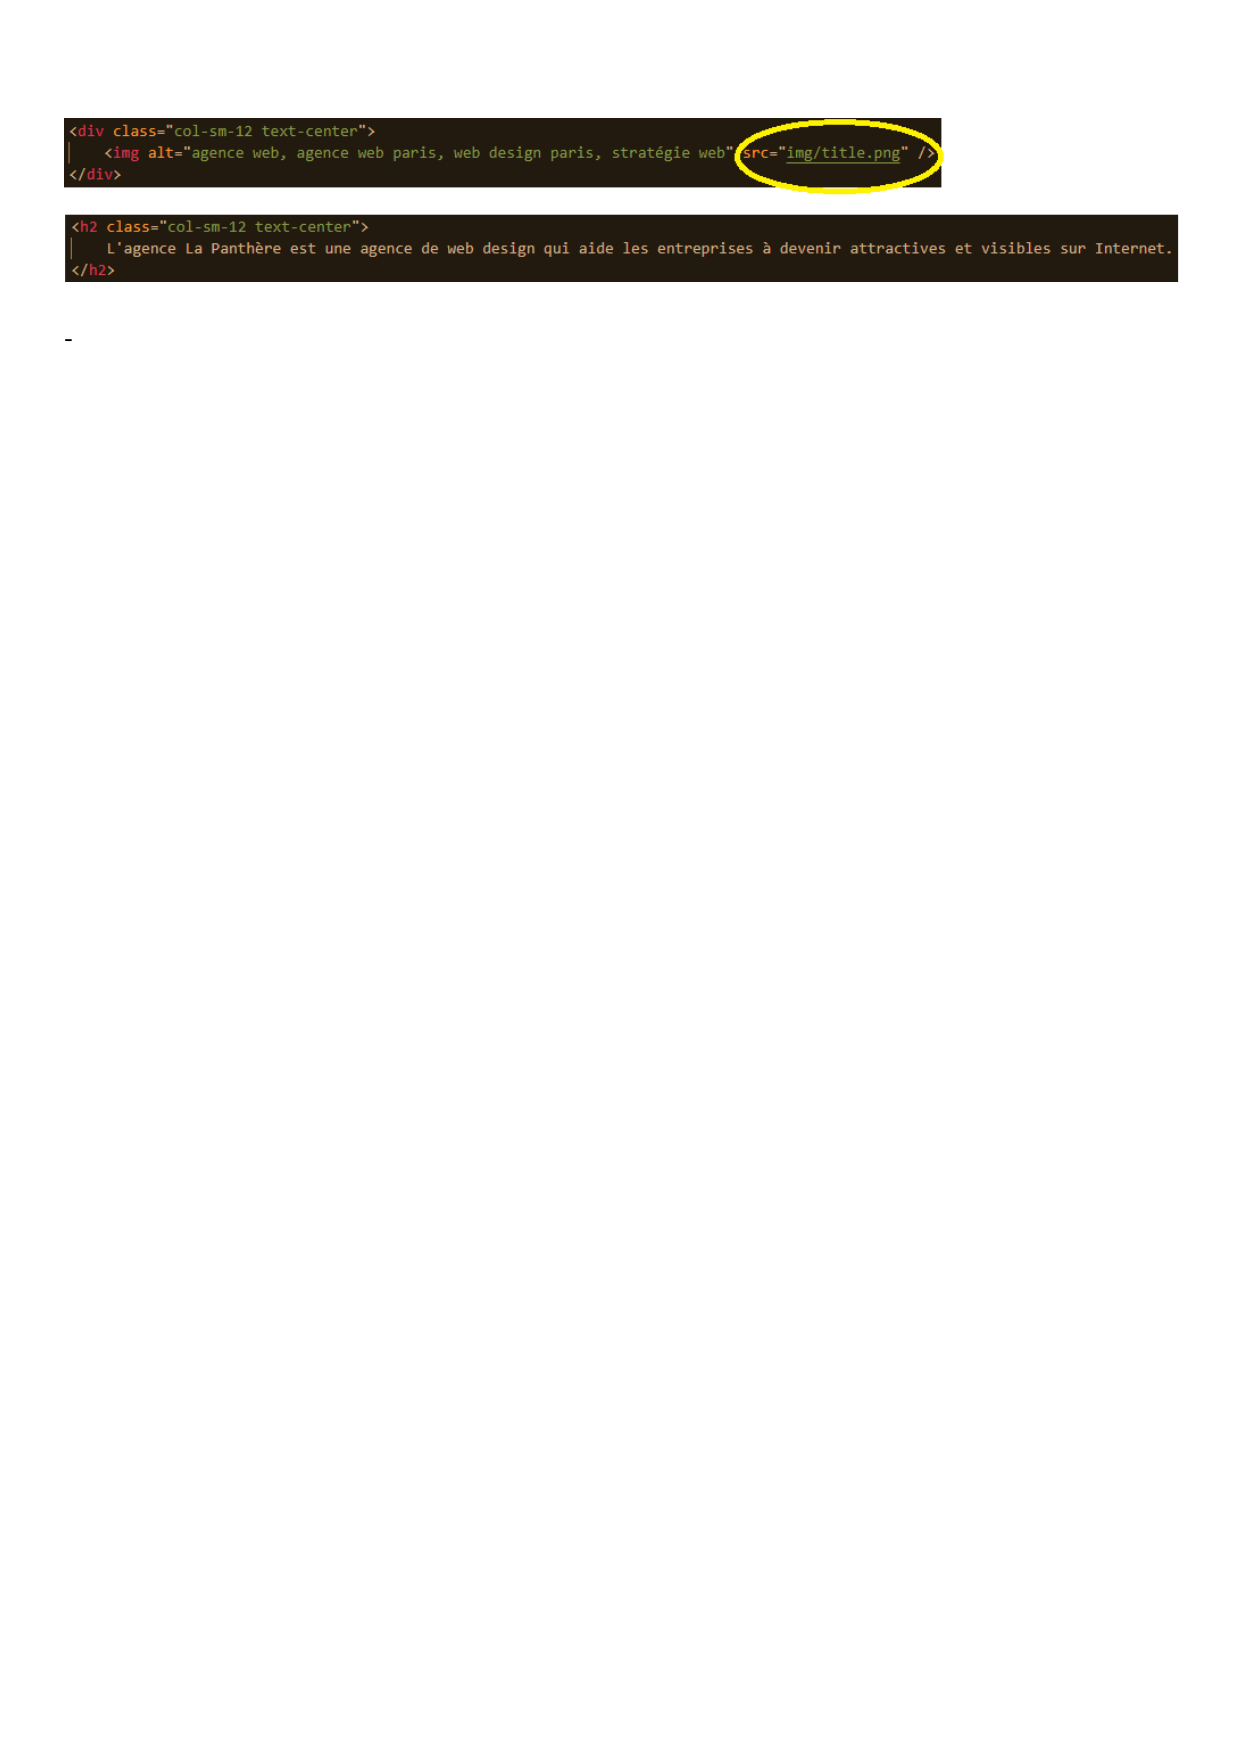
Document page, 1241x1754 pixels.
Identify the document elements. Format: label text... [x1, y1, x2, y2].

picture [64, 118, 1179, 282]
text - [64, 323, 1178, 352]
